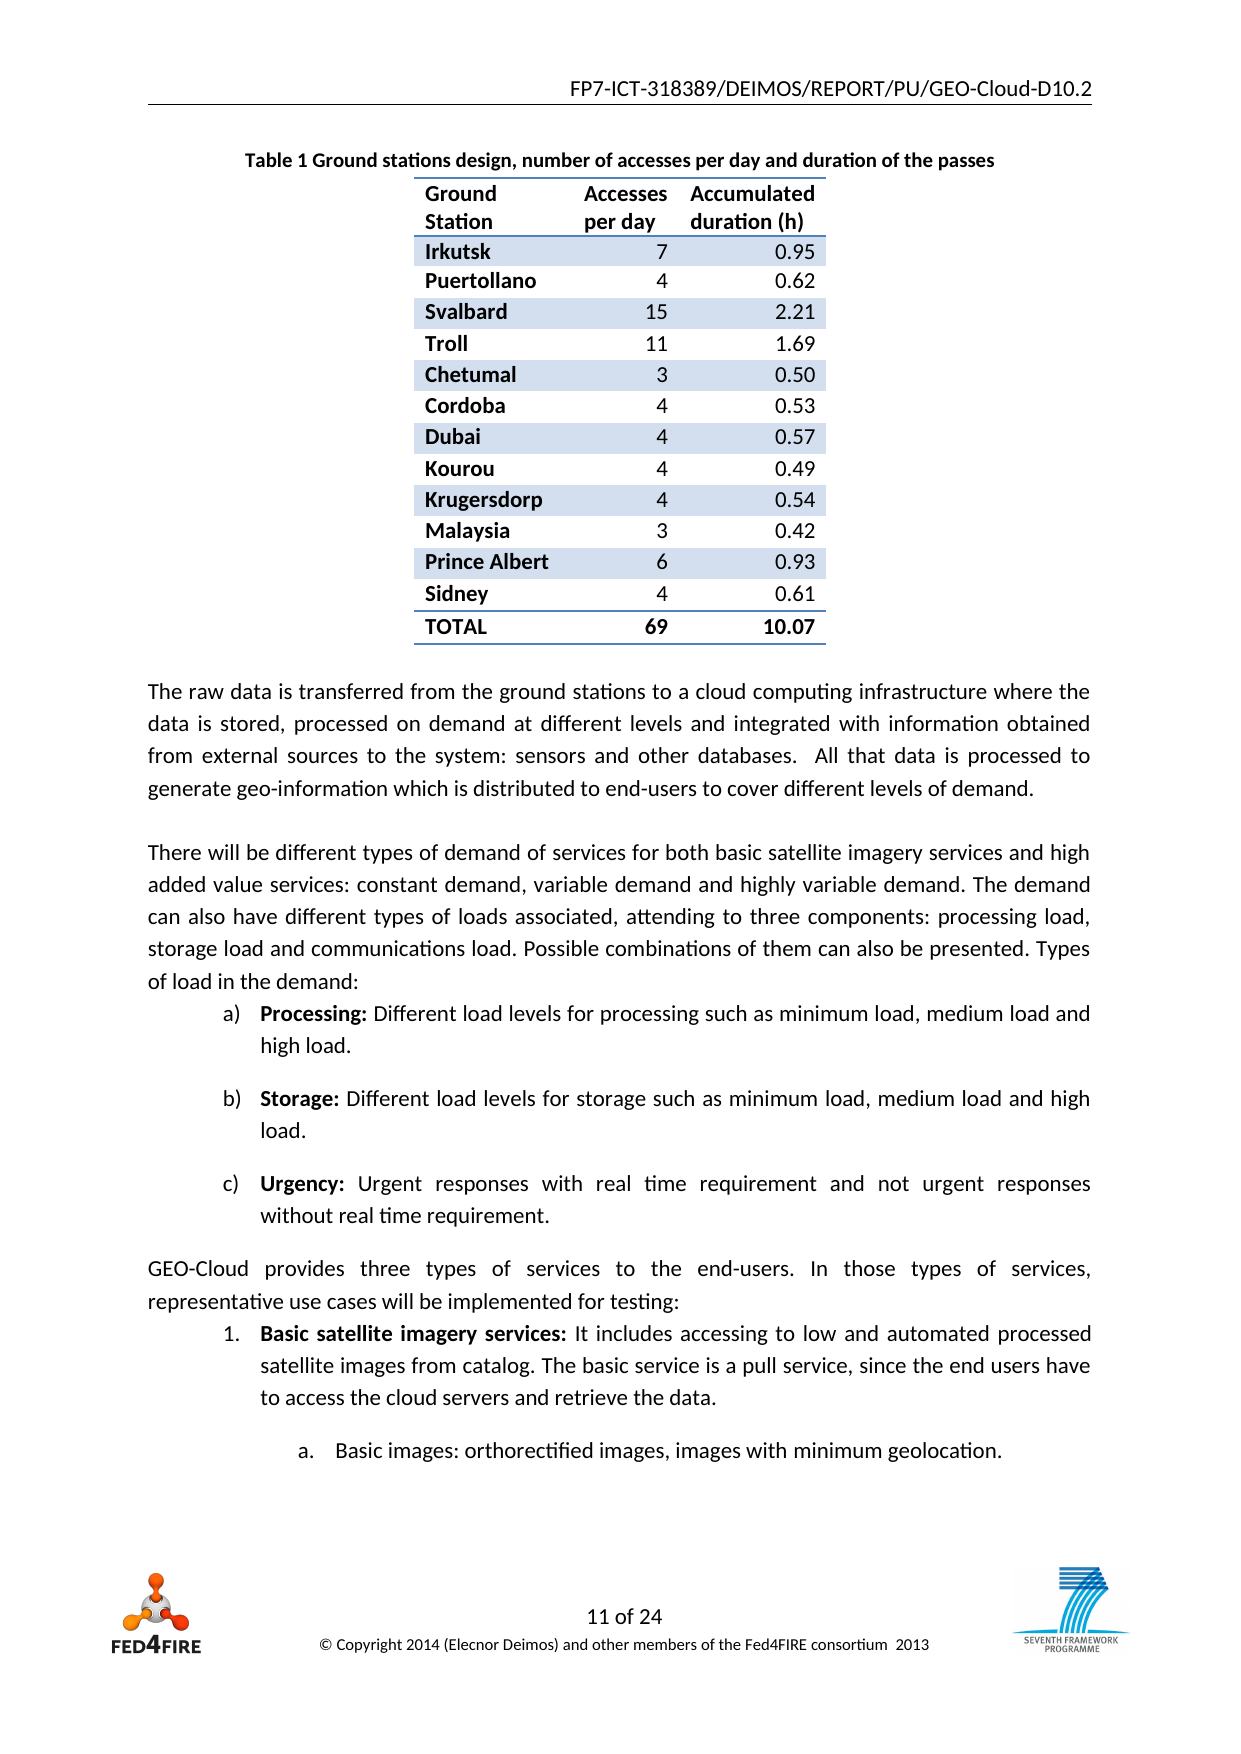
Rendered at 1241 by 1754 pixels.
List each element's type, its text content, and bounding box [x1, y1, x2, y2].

table_cell 4 [573, 454, 679, 485]
table_cell 0.95 [679, 237, 826, 266]
table_header Accesses per day [573, 179, 679, 235]
table_cell 3 [573, 360, 679, 391]
table_cell 1.69 [679, 329, 826, 360]
table_cell Malaysia [414, 516, 573, 547]
table_cell 11 [573, 329, 679, 360]
table_cell Puertollano [414, 266, 573, 297]
list Processing: Different load levels for processing such as minimum load, medium load and high load. [223, 999, 1092, 1059]
table_cell 0.50 [679, 360, 826, 391]
table_cell 0.62 [679, 266, 826, 297]
text GEO-Cloud provides three types of services to the end-users. In those types of services, representative use cases will be implemented for testing: [148, 1254, 1092, 1315]
table_cell Svalbard [414, 298, 573, 329]
table_cell Troll [414, 329, 573, 360]
table_cell 0.49 [679, 454, 826, 485]
table_cell Prince Albert [414, 548, 573, 579]
table_cell 0.93 [679, 548, 826, 579]
list Basic images: orthorectified images, images with minimum geolocation. [298, 1436, 1092, 1464]
table_cell 4 [573, 391, 679, 422]
table_cell Cordoba [414, 391, 573, 422]
table_cell Sidney [414, 579, 573, 610]
table_cell 2.21 [679, 298, 826, 329]
text The raw data is transferred from the ground stations to a cloud computing infrastructure where the data is stored, processed on demand at different levels and integrated with information obtained from external sources to the system: sensors and other databases. All that data is processed to generate geo-information which is distributed to end-users to cover different levels of demand. [148, 677, 1092, 802]
table_cell 0.57 [679, 423, 826, 454]
table_cell 0.61 [679, 579, 826, 610]
list Urgency: Urgent responses with real time requirement and not urgent responses without real time requirement. [223, 1169, 1092, 1229]
table_cell Chetumal [414, 360, 573, 391]
table_cell 4 [573, 266, 679, 297]
list Storage: Different load levels for storage such as minimum load, medium load and high load. [223, 1084, 1092, 1144]
text Table 1 Ground stations design, number of accesses per day and duration of the passes [148, 148, 1092, 173]
table_cell Dubai [414, 423, 573, 454]
table_cell TOTAL [414, 612, 573, 643]
table_cell 6 [573, 548, 679, 579]
table_header Accumulated duration (h) [679, 179, 826, 235]
table_cell 4 [573, 423, 679, 454]
table_cell 15 [573, 298, 679, 329]
table_cell 4 [573, 579, 679, 610]
table_cell 69 [573, 612, 679, 643]
list Basic satellite imagery services: It includes accessing to low and automated processed satellite images from catalog. The basic service is a pull service, since the end users have to access the cloud servers and retrieve the data. [223, 1319, 1092, 1411]
table_cell 0.53 [679, 391, 826, 422]
table_cell 3 [573, 516, 679, 547]
table_cell 7 [573, 237, 679, 266]
table_cell Irkutsk [414, 237, 573, 266]
table_cell 0.42 [679, 516, 826, 547]
text There will be different types of demand of services for both basic satellite imagery services and high added value services: constant demand, variable demand and highly variable demand. The demand can also have different types of loads associated, attending to three components: processing load, storage load and communications load. Possible combinations of them can also be presented. Types of load in the demand: [148, 838, 1092, 995]
table_cell 4 [573, 485, 679, 516]
table_cell 0.54 [679, 485, 826, 516]
table_cell 10.07 [679, 612, 826, 643]
table_header Ground Station [414, 179, 573, 235]
table_cell Krugersdorp [414, 485, 573, 516]
table_cell Kourou [414, 454, 573, 485]
